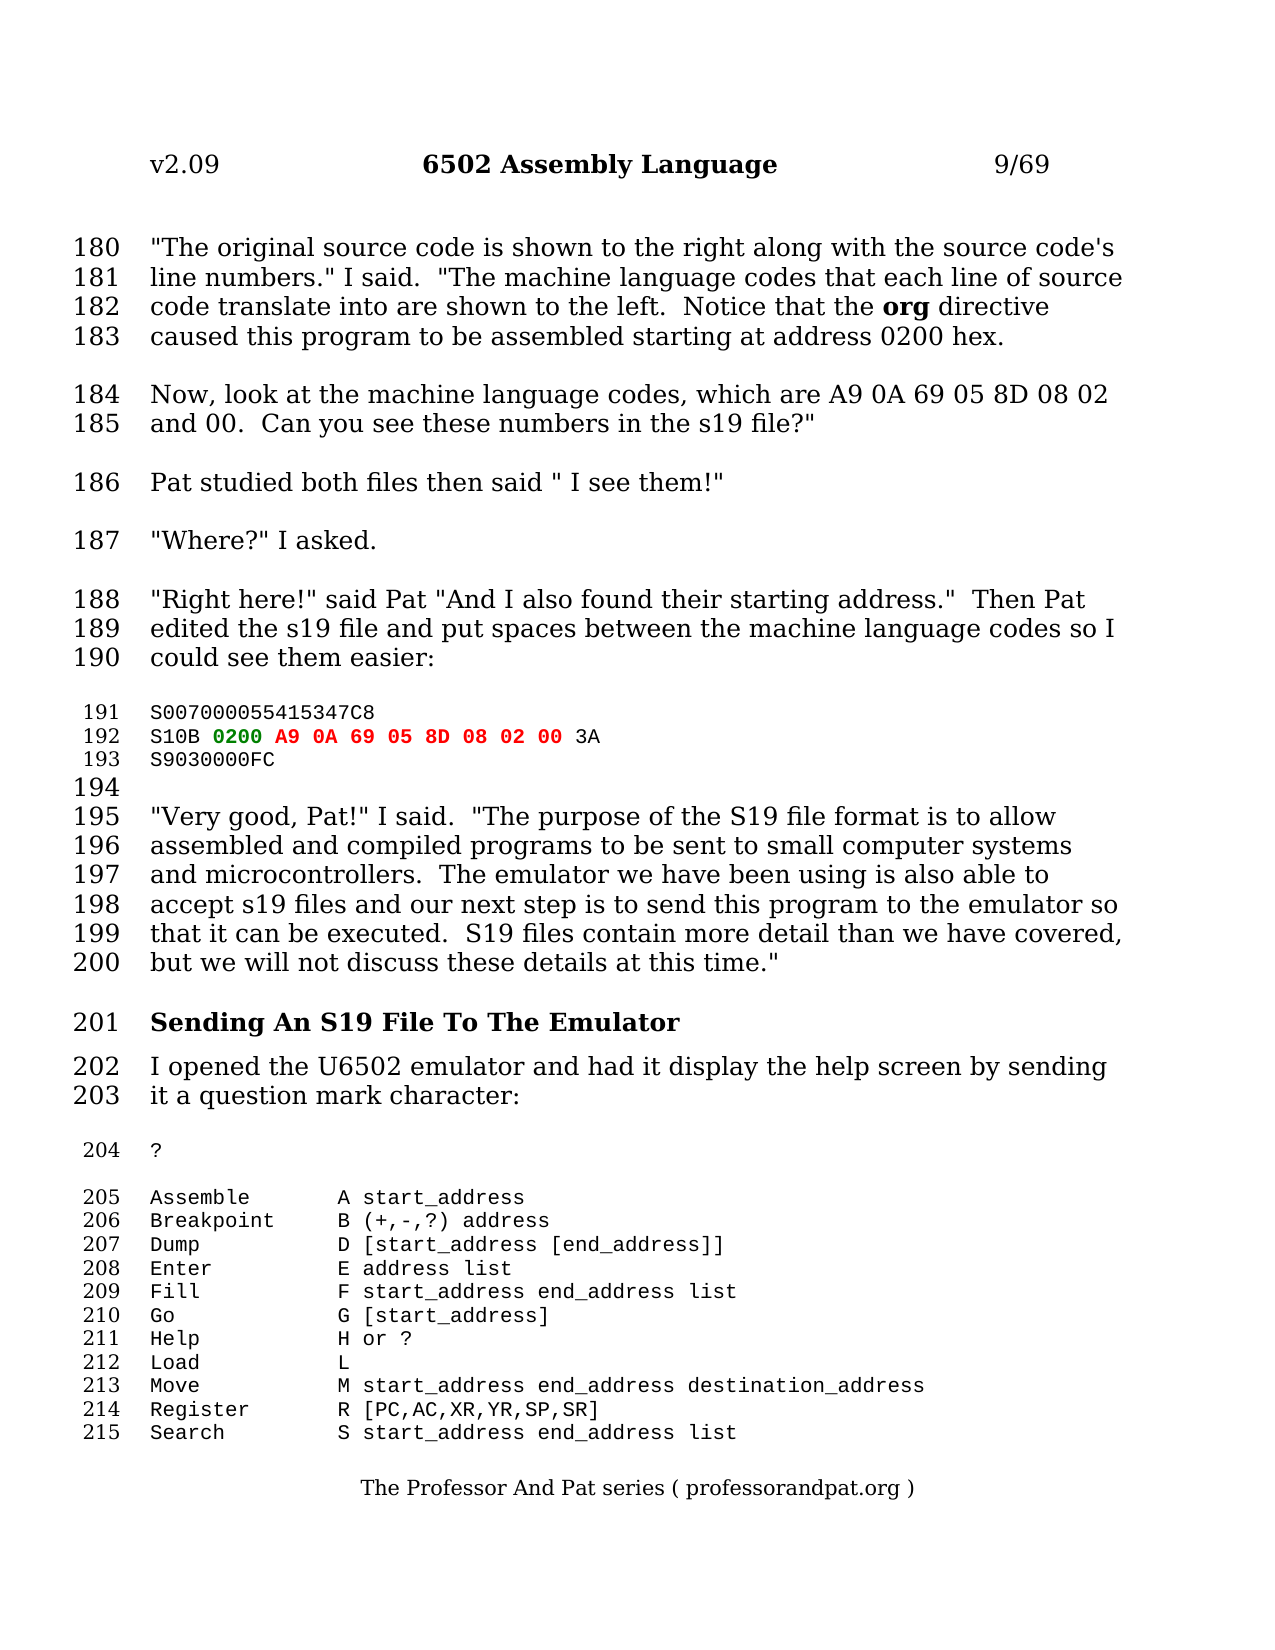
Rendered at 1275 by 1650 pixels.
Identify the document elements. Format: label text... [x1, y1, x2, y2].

text Now, look at the machine language codes, which are A9 0A 69 05 8D 08 02 and 00. Can you see these numbers in the s19 file?" [150, 380, 1125, 439]
text Fill F start_address end_address list [150, 1281, 1125, 1305]
text S10B 0200 A9 0A 69 05 8D 08 02 00 3A [150, 726, 1125, 749]
text Search S start_address end_address list [150, 1422, 1125, 1446]
text "Right here!" said Pat "And I also found their starting address." Then Pat edited the s19 file and put spaces between the machine language codes so I could see them easier: [150, 585, 1125, 673]
text S9030000FC [150, 749, 1125, 773]
text Pat studied both files then said " I see them!" [150, 468, 1125, 497]
text I opened the U6502 emulator and had it display the help screen by sending it a question mark character: [150, 1052, 1125, 1111]
text ? [150, 1140, 1125, 1163]
text Register R [PC,AC,XR,YR,SP,SR] [150, 1399, 1125, 1422]
text Help H or ? [150, 1328, 1125, 1352]
text Breakpoint B (+,-,?) address [150, 1211, 1125, 1234]
text Load L [150, 1352, 1125, 1375]
text Enter E address list [150, 1258, 1125, 1281]
text Move M start_address end_address destination_address [150, 1375, 1125, 1399]
text Go G [start_address] [150, 1305, 1125, 1328]
text "The original source code is shown to the right along with the source code's line numbers." I said. "The machine language codes that each line of source code translate into are shown to the left. Notice that the org directive caused this program to be assembled starting at address 0200 hex. [150, 233, 1125, 351]
text "Where?" I asked. [150, 527, 1125, 556]
text "Very good, Pat!" I said. "The purpose of the S19 file format is to allow assembled and compiled programs to be sent to small computer systems and microcontrollers. The emulator we have been using is also able to accept s19 files and our next step is to send this program to the emulator so that it can be executed. S19 files contain more detail than we have covered, but we will not discuss these details at this time." [150, 802, 1125, 978]
subtitle Sending An S19 File To The Emulator [150, 1008, 1125, 1037]
text Assemble A start_address [150, 1187, 1125, 1211]
text S007000055415347C8 [150, 702, 1125, 726]
text Dump D [start_address [end_address]] [150, 1234, 1125, 1258]
